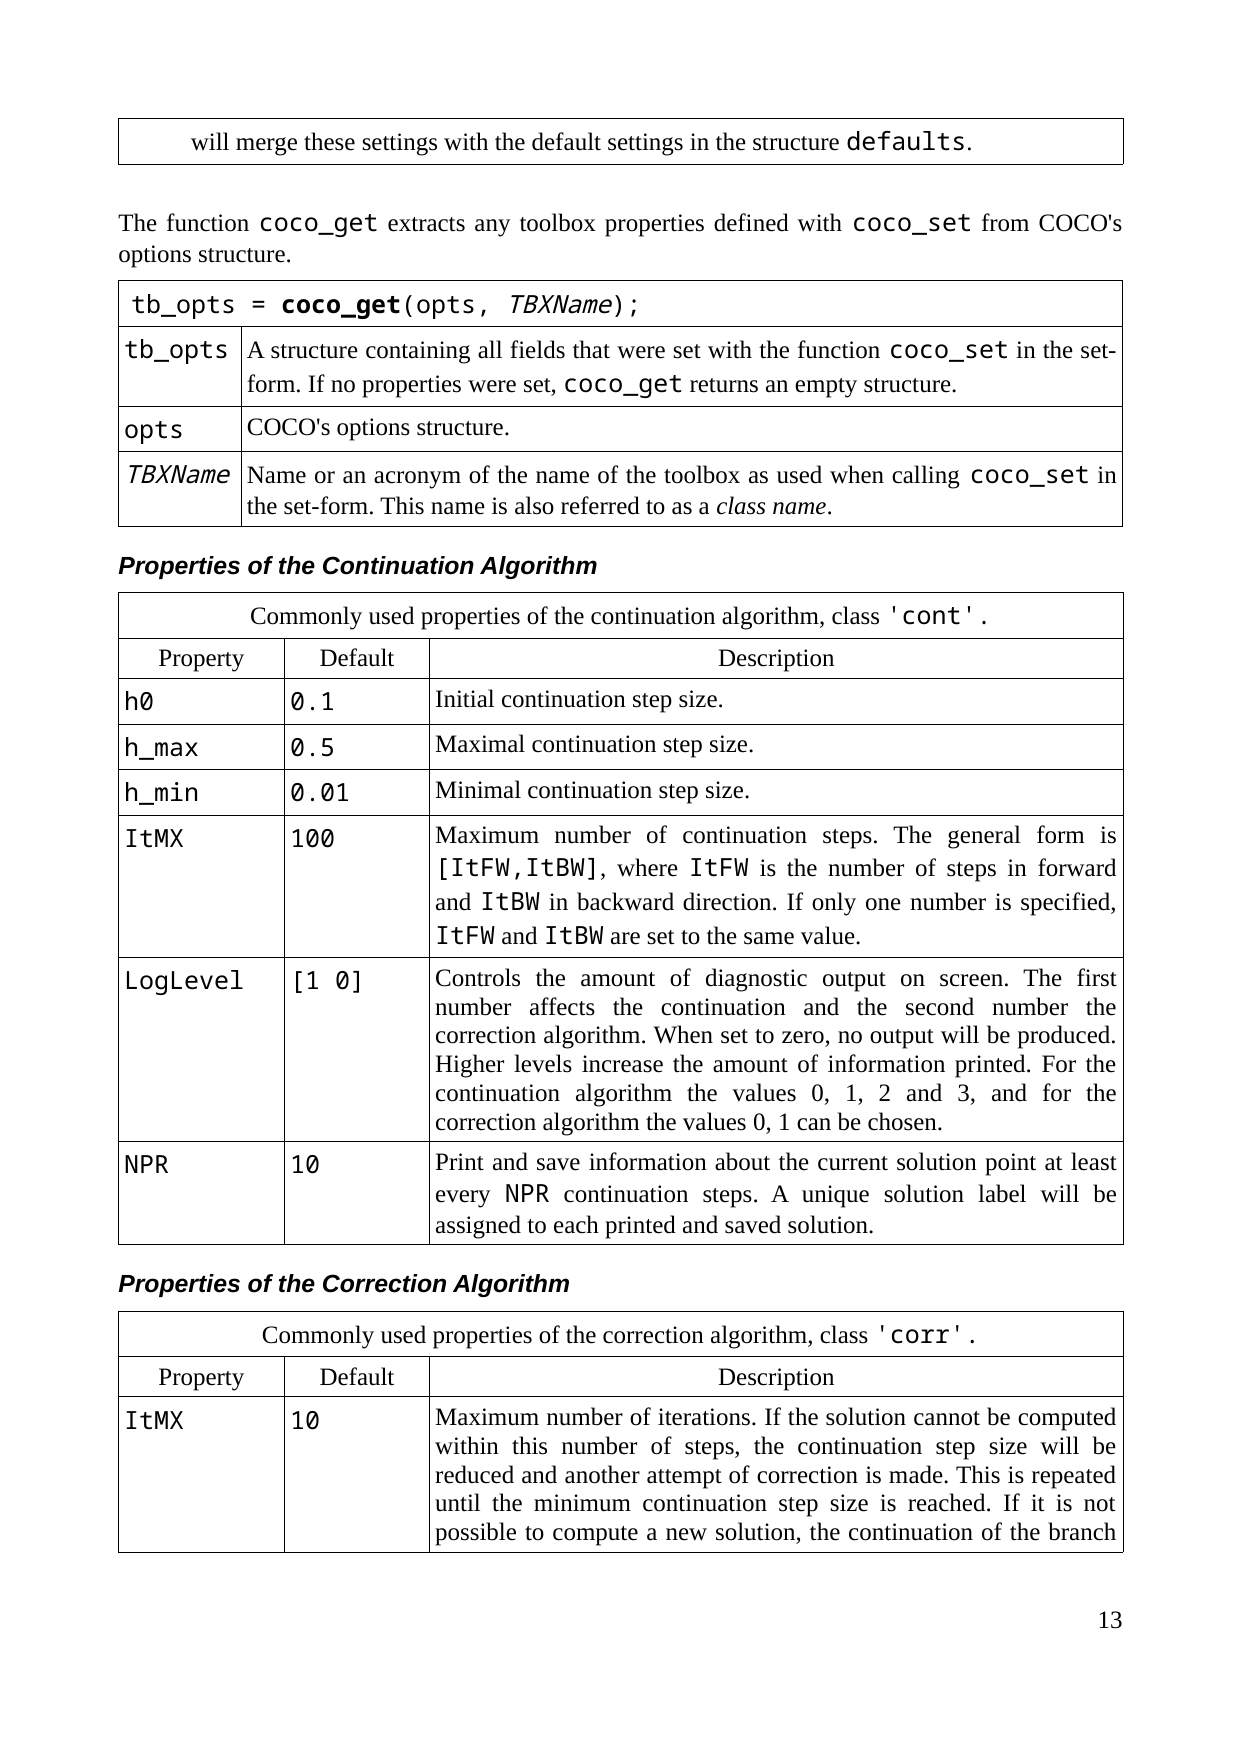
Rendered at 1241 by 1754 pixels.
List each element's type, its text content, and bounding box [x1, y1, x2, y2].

table_cell tb_opts [119, 327, 241, 406]
table_cell Maximum number of continuation steps. The general form is [ItFW,ItBW], where ItFW is the number of steps in forward and ItBW in backward direction. If only one number is specified, ItFW and ItBW are set to the same value. [430, 816, 1123, 957]
table_cell h0 [119, 679, 284, 723]
table_cell 0.01 [285, 770, 429, 815]
table_cell Property [119, 639, 284, 678]
table_header tb_opts = coco_get(opts, TBXName); [119, 281, 1122, 326]
table_cell Property [119, 1357, 284, 1396]
table_cell LogLevel [119, 958, 284, 1141]
table_cell Description [430, 639, 1123, 678]
table_cell ItMX [119, 1397, 284, 1552]
subtitle Properties of the Correction Algorithm [118, 1269, 1122, 1298]
table_cell ItMX [119, 816, 284, 957]
table_cell Default [285, 1357, 429, 1396]
table_cell TBXName [119, 452, 241, 526]
text The function coco_get extracts any toolbox properties defined with coco_set from COCO's options structure. [118, 205, 1122, 268]
table_cell opts [119, 407, 241, 451]
table_cell Name or an acronym of the name of the toolbox as used when calling coco_set in the set-form. This name is also referred to as a class name. [242, 452, 1122, 526]
table_cell 10 [285, 1397, 429, 1552]
table_cell A structure containing all fields that were set with the function coco_set in the set-form. If no properties were set, coco_get returns an empty structure. [242, 327, 1122, 406]
table_cell Default [285, 639, 429, 678]
table_cell Controls the amount of diagnostic output on screen. The first number affects the continuation and the second number the correction algorithm. When set to zero, no output will be produced. Higher levels increase the amount of information printed. For the continuation algorithm the values 0, 1, 2 and 3, and for the correction algorithm the values 0, 1 can be chosen. [430, 958, 1123, 1141]
table_cell Initial continuation step size. [430, 679, 1123, 723]
table_cell 0.1 [285, 679, 429, 723]
table_cell 100 [285, 816, 429, 957]
subtitle Properties of the Continuation Algorithm [118, 551, 1122, 579]
table_cell Maximum number of iterations. If the solution cannot be computed within this number of steps, the continuation step size will be reduced and another attempt of correction is made. This is repeated until the minimum continuation step size is reached. If it is not possible to compute a new solution, the continuation of the branch [430, 1397, 1123, 1552]
table_cell Minimal continuation step size. [430, 770, 1123, 815]
table_cell 10 [285, 1142, 429, 1244]
table_cell h_max [119, 725, 284, 769]
table_cell COCO's options structure. [242, 407, 1122, 451]
table_cell will merge these settings with the default settings in the structure defaults. [119, 119, 1123, 164]
table_cell Print and save information about the current solution point at least every NPR continuation steps. A unique solution label will be assigned to each printed and saved solution. [430, 1142, 1123, 1244]
table_cell Maximal continuation step size. [430, 725, 1123, 769]
table_cell [1 0] [285, 958, 429, 1141]
table_header Commonly used properties of the correction algorithm, class 'corr'. [119, 1312, 1123, 1356]
table_cell Description [430, 1357, 1123, 1396]
table_cell 0.5 [285, 725, 429, 769]
table_cell NPR [119, 1142, 284, 1244]
table_cell h_min [119, 770, 284, 815]
table_header Commonly used properties of the continuation algorithm, class 'cont'. [119, 593, 1123, 637]
